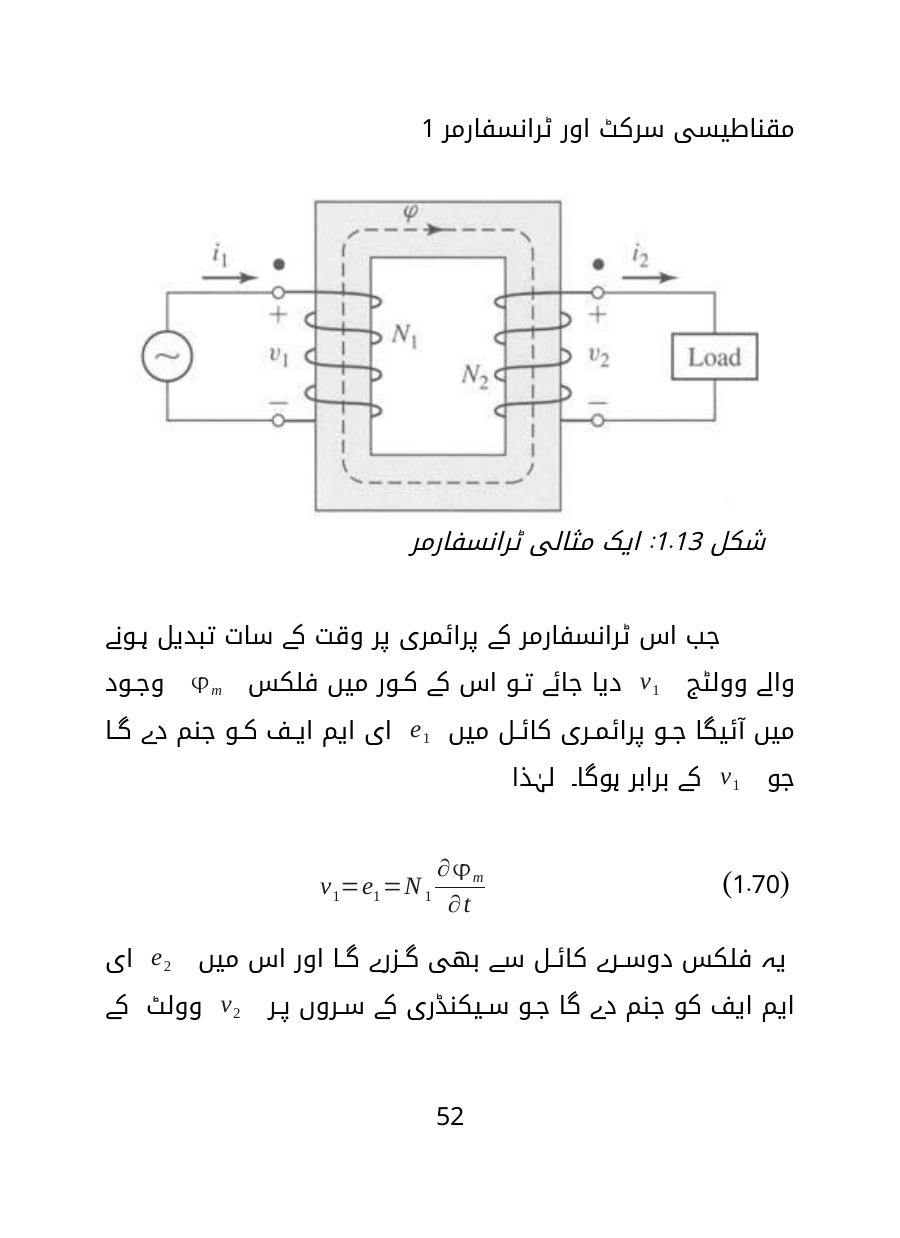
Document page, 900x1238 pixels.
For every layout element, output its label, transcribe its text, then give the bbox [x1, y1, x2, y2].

text شکل 1.13: ایک مثالی ٹرانسفارمر [135, 519, 765, 566]
picture [135, 195, 765, 519]
table_header [105, 849, 692, 935]
table_header (1.70) [693, 849, 795, 935]
text یہ فلکس دوسرے کائل سے بھی گزرے گا اور اس میں ای ایم ایف کو جنم دے گا جو سیکنڈری کے سروں پر وولٹ کے صورت میں حاصل ہوگا۔ یعنی [105, 935, 795, 1030]
text جب اس ٹرانسفارمر کے پرائمری پر وقت کے سات تبدیل ہونے والے وولٹج دیا جائے تو اس کے کور میں فلکس وجود میں آئیگا جو پرائمری کائل میںای ایم ایف کو جنم دے گا جو کے برابر ہوگا۔ لہٰذا [105, 612, 795, 802]
